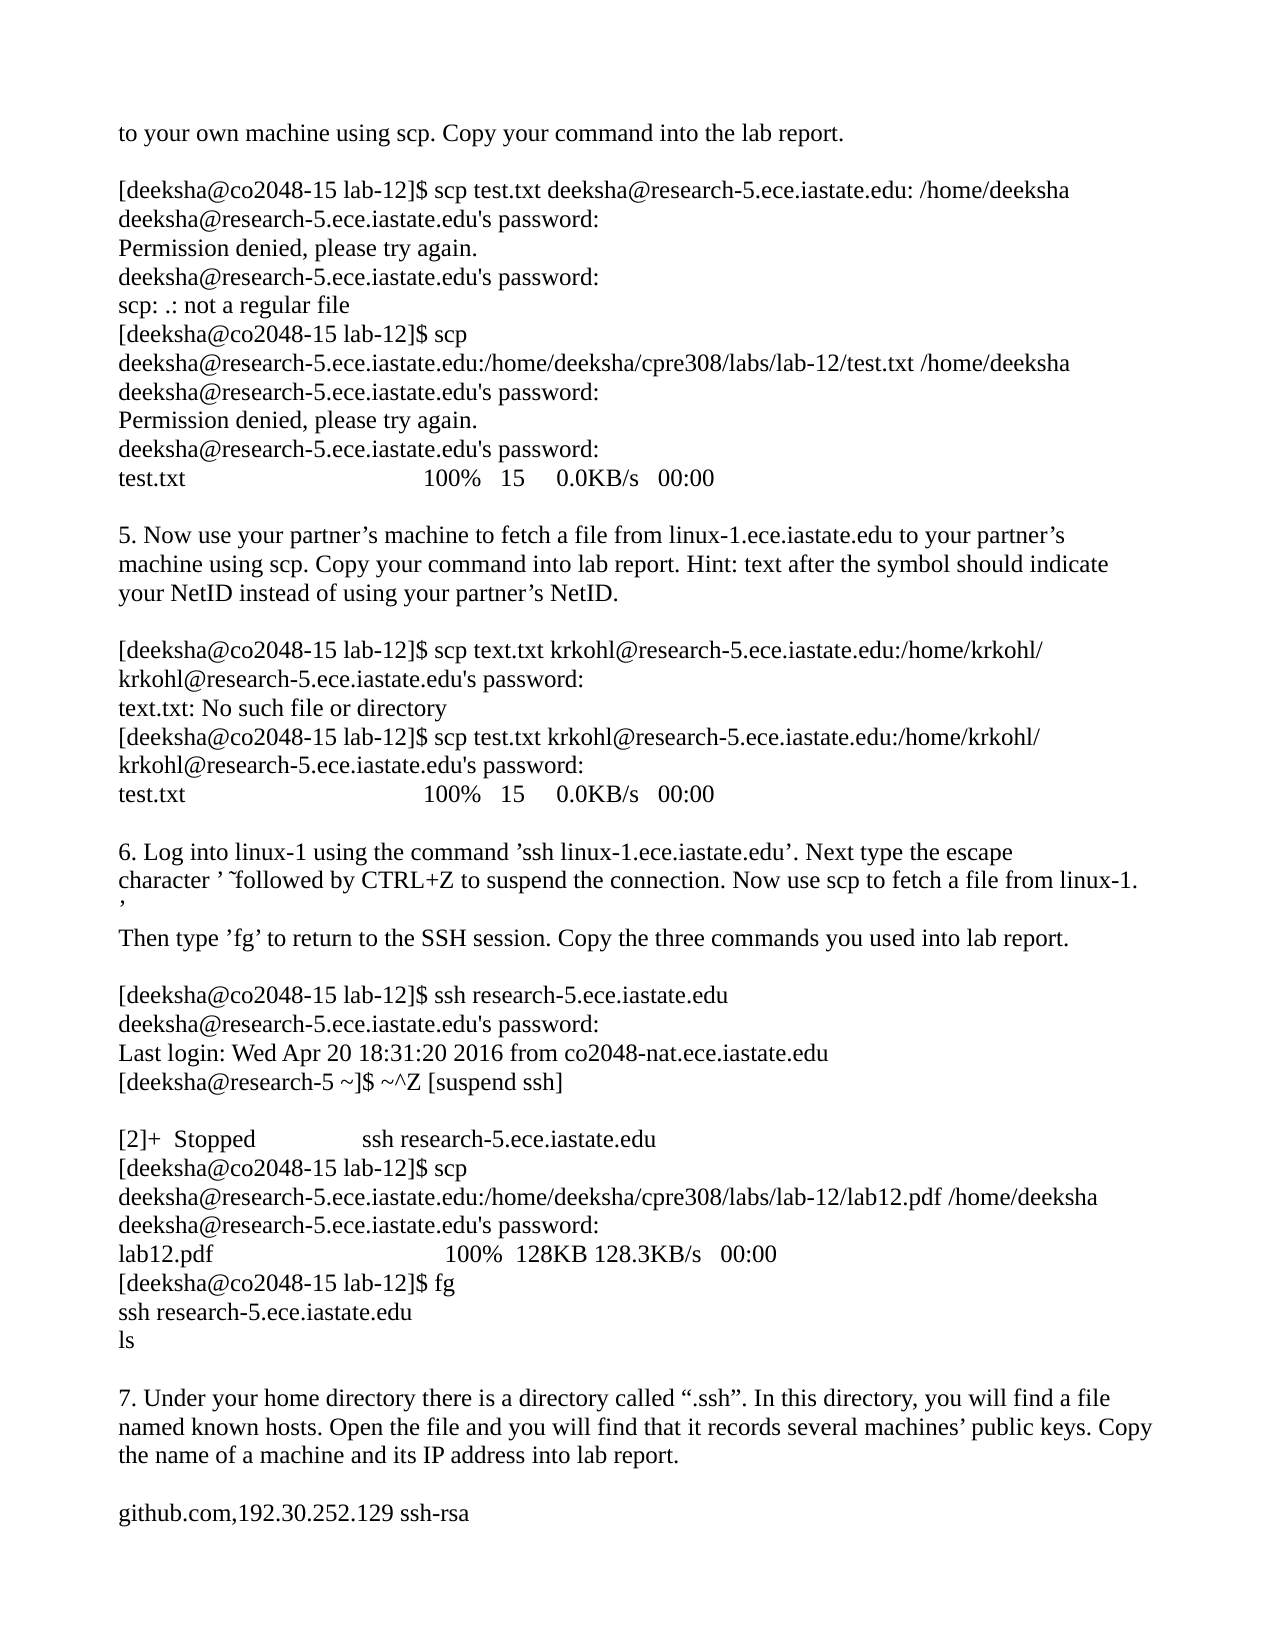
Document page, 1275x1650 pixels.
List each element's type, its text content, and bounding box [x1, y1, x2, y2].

text deeksha@research-5.ece.iastate.edu's password: [118, 1211, 1157, 1239]
text deeksha@research-5.ece.iastate.edu's password: [118, 204, 1157, 233]
text lab12.pdf 100% 128KB 128.3KB/s 00:00 [118, 1239, 1157, 1268]
text [deeksha@co2048-15 lab-12]$ fg [118, 1268, 1157, 1297]
text character ’ ̃ followed by CTRL+Z to suspend the connection. Now use scp to fetch a file from linux-1. [118, 866, 1157, 894]
text deeksha@research-5.ece.iastate.edu's password: [118, 1009, 1157, 1038]
text [deeksha@co2048-15 lab-12]$ scp text.txt krkohl@research-5.ece.iastate.edu:/home/krkohl/ [118, 636, 1157, 664]
text machine using scp. Copy your command into lab report. Hint: text after the symbol should indicate [118, 549, 1157, 578]
text Permission denied, please try again. [118, 233, 1157, 262]
text [deeksha@co2048-15 lab-12]$ ssh research-5.ece.iastate.edu [118, 981, 1157, 1009]
text [2]+ Stopped ssh research-5.ece.iastate.edu [118, 1124, 1157, 1153]
text the name of a machine and its IP address into lab report. [118, 1441, 1157, 1469]
text your NetID instead of using your partner’s NetID. [118, 578, 1157, 607]
text 6. Log into linux-1 using the command ’ssh linux-1.ece.iastate.edu’. Next type the escape [118, 837, 1157, 866]
text ssh research-5.ece.iastate.edu [118, 1297, 1157, 1326]
text to your own machine using scp. Copy your command into the lab report. [118, 118, 1157, 147]
text [deeksha@research-5 ~]$ ~^Z [suspend ssh] [118, 1067, 1157, 1096]
text [deeksha@co2048-15 lab-12]$ scp test.txt deeksha@research-5.ece.iastate.edu: /home/deeksha [118, 176, 1157, 204]
text [deeksha@co2048-15 lab-12]$ scp test.txt krkohl@research-5.ece.iastate.edu:/home/krkohl/ [118, 722, 1157, 751]
text named known hosts. Open the file and you will find that it records several machines’ public keys. Copy [118, 1412, 1157, 1441]
text 5. Now use your partner’s machine to fetch a file from linux-1.ece.iastate.edu to your partner’s [118, 521, 1157, 549]
text Permission denied, please try again. [118, 406, 1157, 434]
text test.txt 100% 15 0.0KB/s 00:00 [118, 779, 1157, 808]
text ’ [118, 894, 1157, 923]
text [deeksha@co2048-15 lab-12]$ scp deeksha@research-5.ece.iastate.edu:/home/deeksha/cpre308/labs/lab-12/test.txt /home/deeksha [118, 319, 1157, 377]
text ls [118, 1326, 1157, 1354]
text krkohl@research-5.ece.iastate.edu's password: [118, 751, 1157, 779]
text Last login: Wed Apr 20 18:31:20 2016 from co2048-nat.ece.iastate.edu [118, 1038, 1157, 1067]
text Then type ’fg’ to return to the SSH session. Copy the three commands you used into lab report. [118, 923, 1157, 952]
text github.com,192.30.252.129 ssh-rsa [118, 1498, 1157, 1527]
text 7. Under your home directory there is a directory called “.ssh”. In this directory, you will find a file [118, 1383, 1157, 1412]
text text.txt: No such file or directory [118, 693, 1157, 722]
text krkohl@research-5.ece.iastate.edu's password: [118, 664, 1157, 693]
text deeksha@research-5.ece.iastate.edu's password: [118, 434, 1157, 463]
text scp: .: not a regular file [118, 291, 1157, 319]
text deeksha@research-5.ece.iastate.edu's password: [118, 377, 1157, 406]
text test.txt 100% 15 0.0KB/s 00:00 [118, 463, 1157, 492]
text deeksha@research-5.ece.iastate.edu's password: [118, 262, 1157, 291]
text [deeksha@co2048-15 lab-12]$ scp deeksha@research-5.ece.iastate.edu:/home/deeksha/cpre308/labs/lab-12/lab12.pdf /home/deeksha [118, 1153, 1157, 1211]
